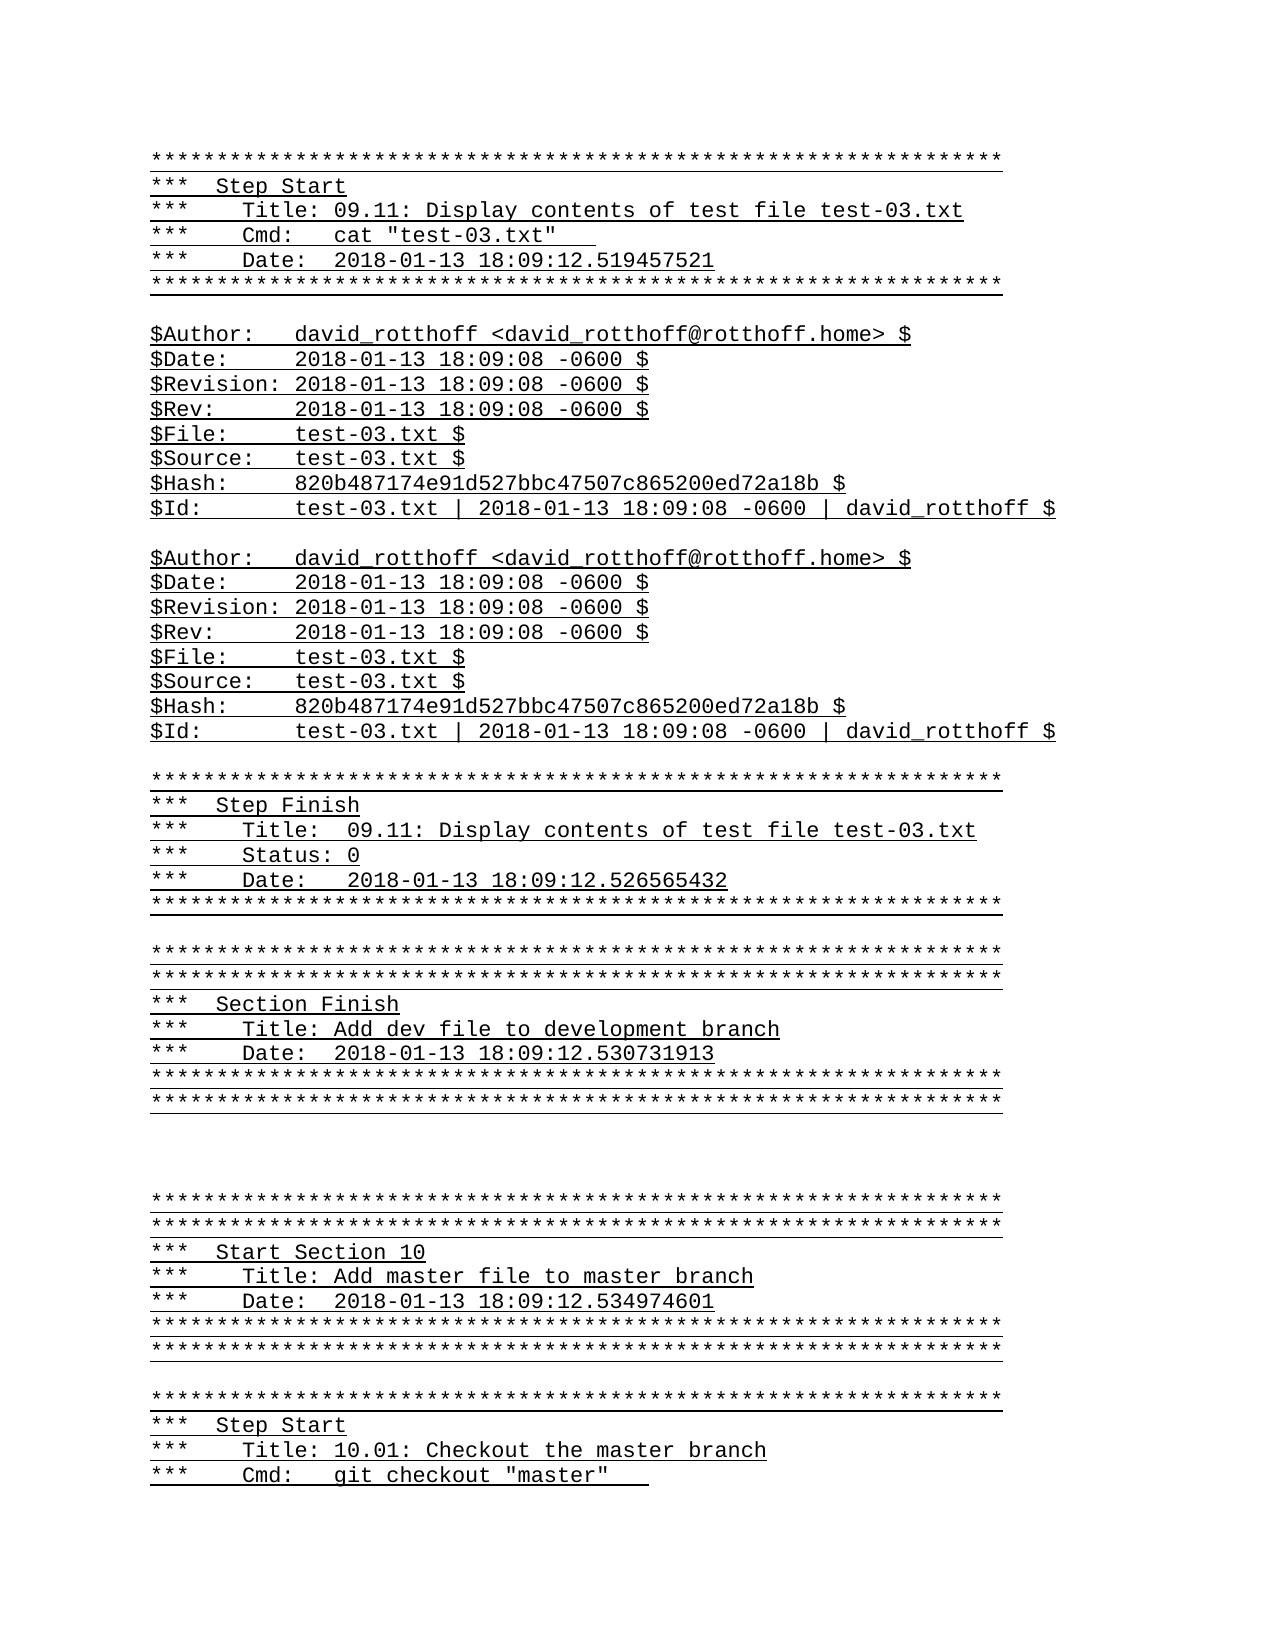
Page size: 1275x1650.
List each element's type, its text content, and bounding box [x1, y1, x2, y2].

text *** Step Start [150, 1414, 1125, 1439]
text $File: test-03.txt $ [150, 646, 1125, 671]
text $Date: 2018-01-13 18:09:08 -0600 $ [150, 348, 1125, 373]
text ***************************************************************** [150, 1389, 1125, 1414]
text $Rev: 2018-01-13 18:09:08 -0600 $ [150, 398, 1125, 423]
text *** Cmd: git checkout "master" [150, 1464, 1125, 1489]
text *** Start Section 10 [150, 1241, 1125, 1266]
text $Source: test-03.txt $ [150, 671, 1125, 695]
text $Author: david_rotthoff <david_rotthoff@rotthoff.home> $ [150, 323, 1125, 348]
text *** Date: 2018-01-13 18:09:12.534974601 [150, 1290, 1125, 1315]
text $Hash: 820b487174e91d527bbc47507c865200ed72a18b $ [150, 472, 1125, 497]
text *** Title: Add dev file to development branch [150, 1018, 1125, 1042]
text $Rev: 2018-01-13 18:09:08 -0600 $ [150, 621, 1125, 646]
text *** Date: 2018-01-13 18:09:12.530731913 [150, 1042, 1125, 1067]
text *** Cmd: cat "test-03.txt" [150, 224, 1125, 249]
text *** Step Finish [150, 794, 1125, 819]
text $File: test-03.txt $ [150, 423, 1125, 447]
text ***************************************************************** [150, 894, 1125, 918]
text ***************************************************************** [150, 770, 1125, 794]
text ***************************************************************** [150, 1340, 1125, 1365]
text *** Title: Add master file to master branch [150, 1266, 1125, 1290]
text *** Date: 2018-01-13 18:09:12.526565432 [150, 869, 1125, 894]
text ***************************************************************** [150, 1067, 1125, 1092]
text ***************************************************************** [150, 274, 1125, 299]
text *** Status: 0 [150, 844, 1125, 869]
text $Revision: 2018-01-13 18:09:08 -0600 $ [150, 596, 1125, 621]
text ***************************************************************** [150, 968, 1125, 993]
text ***************************************************************** [150, 1191, 1125, 1216]
text ***************************************************************** [150, 943, 1125, 968]
text *** Section Finish [150, 993, 1125, 1018]
text *** Date: 2018-01-13 18:09:12.519457521 [150, 249, 1125, 274]
text $Hash: 820b487174e91d527bbc47507c865200ed72a18b $ [150, 695, 1125, 720]
text *** Title: 09.11: Display contents of test file test-03.txt [150, 199, 1125, 224]
text *** Step Start [150, 175, 1125, 199]
text $Source: test-03.txt $ [150, 447, 1125, 472]
text $Id: test-03.txt | 2018-01-13 18:09:08 -0600 | david_rotthoff $ [150, 497, 1125, 522]
text $Id: test-03.txt | 2018-01-13 18:09:08 -0600 | david_rotthoff $ [150, 720, 1125, 745]
text ***************************************************************** [150, 1216, 1125, 1241]
text $Revision: 2018-01-13 18:09:08 -0600 $ [150, 373, 1125, 398]
text $Author: david_rotthoff <david_rotthoff@rotthoff.home> $ [150, 547, 1125, 571]
text ***************************************************************** [150, 1315, 1125, 1340]
text *** Title: 09.11: Display contents of test file test-03.txt [150, 819, 1125, 844]
text ***************************************************************** [150, 1092, 1125, 1117]
text *** Title: 10.01: Checkout the master branch [150, 1439, 1125, 1464]
text ***************************************************************** [150, 150, 1125, 175]
text $Date: 2018-01-13 18:09:08 -0600 $ [150, 571, 1125, 596]
